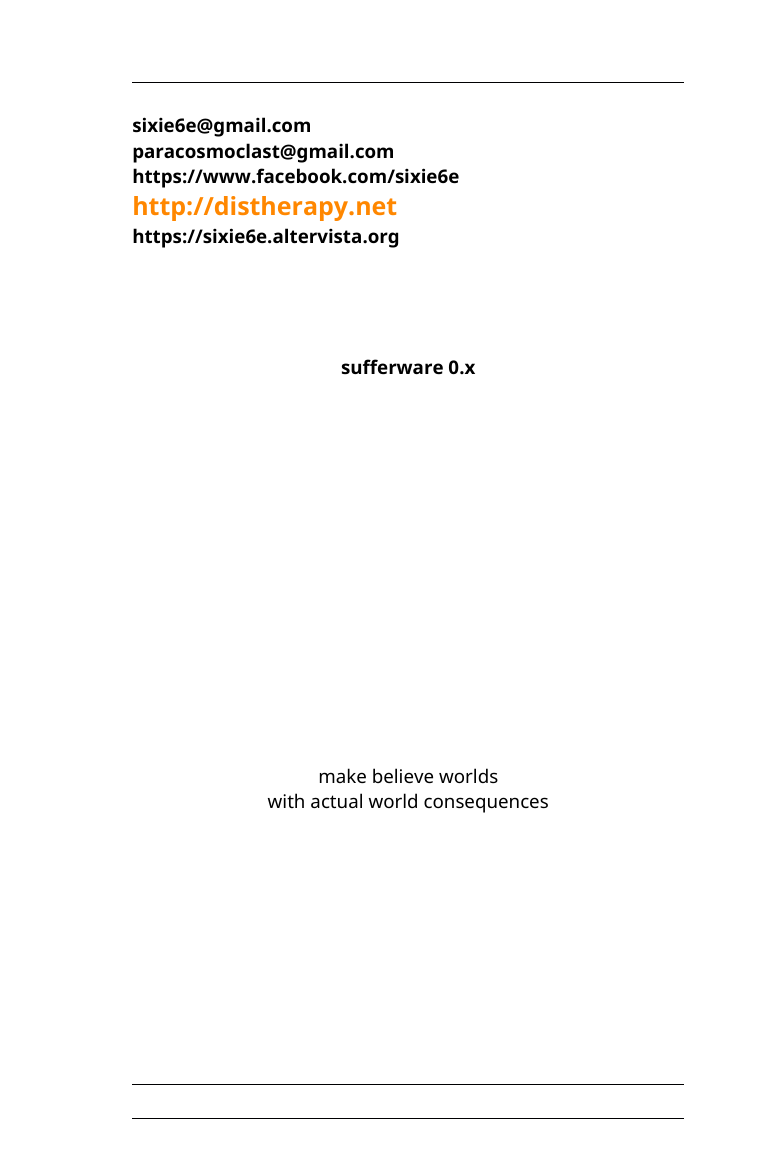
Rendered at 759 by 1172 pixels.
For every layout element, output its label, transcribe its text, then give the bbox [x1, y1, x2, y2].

text sufferware 0.x [132, 278, 684, 380]
text make believe worlds [132, 763, 684, 788]
text sixie6e@gmail.com paracosmoclast@gmail.com https://www.facebook.com/sixie6e http://distherapy.net https://sixie6e.altervista.org [132, 112, 625, 249]
text with actual world consequences [132, 788, 684, 814]
